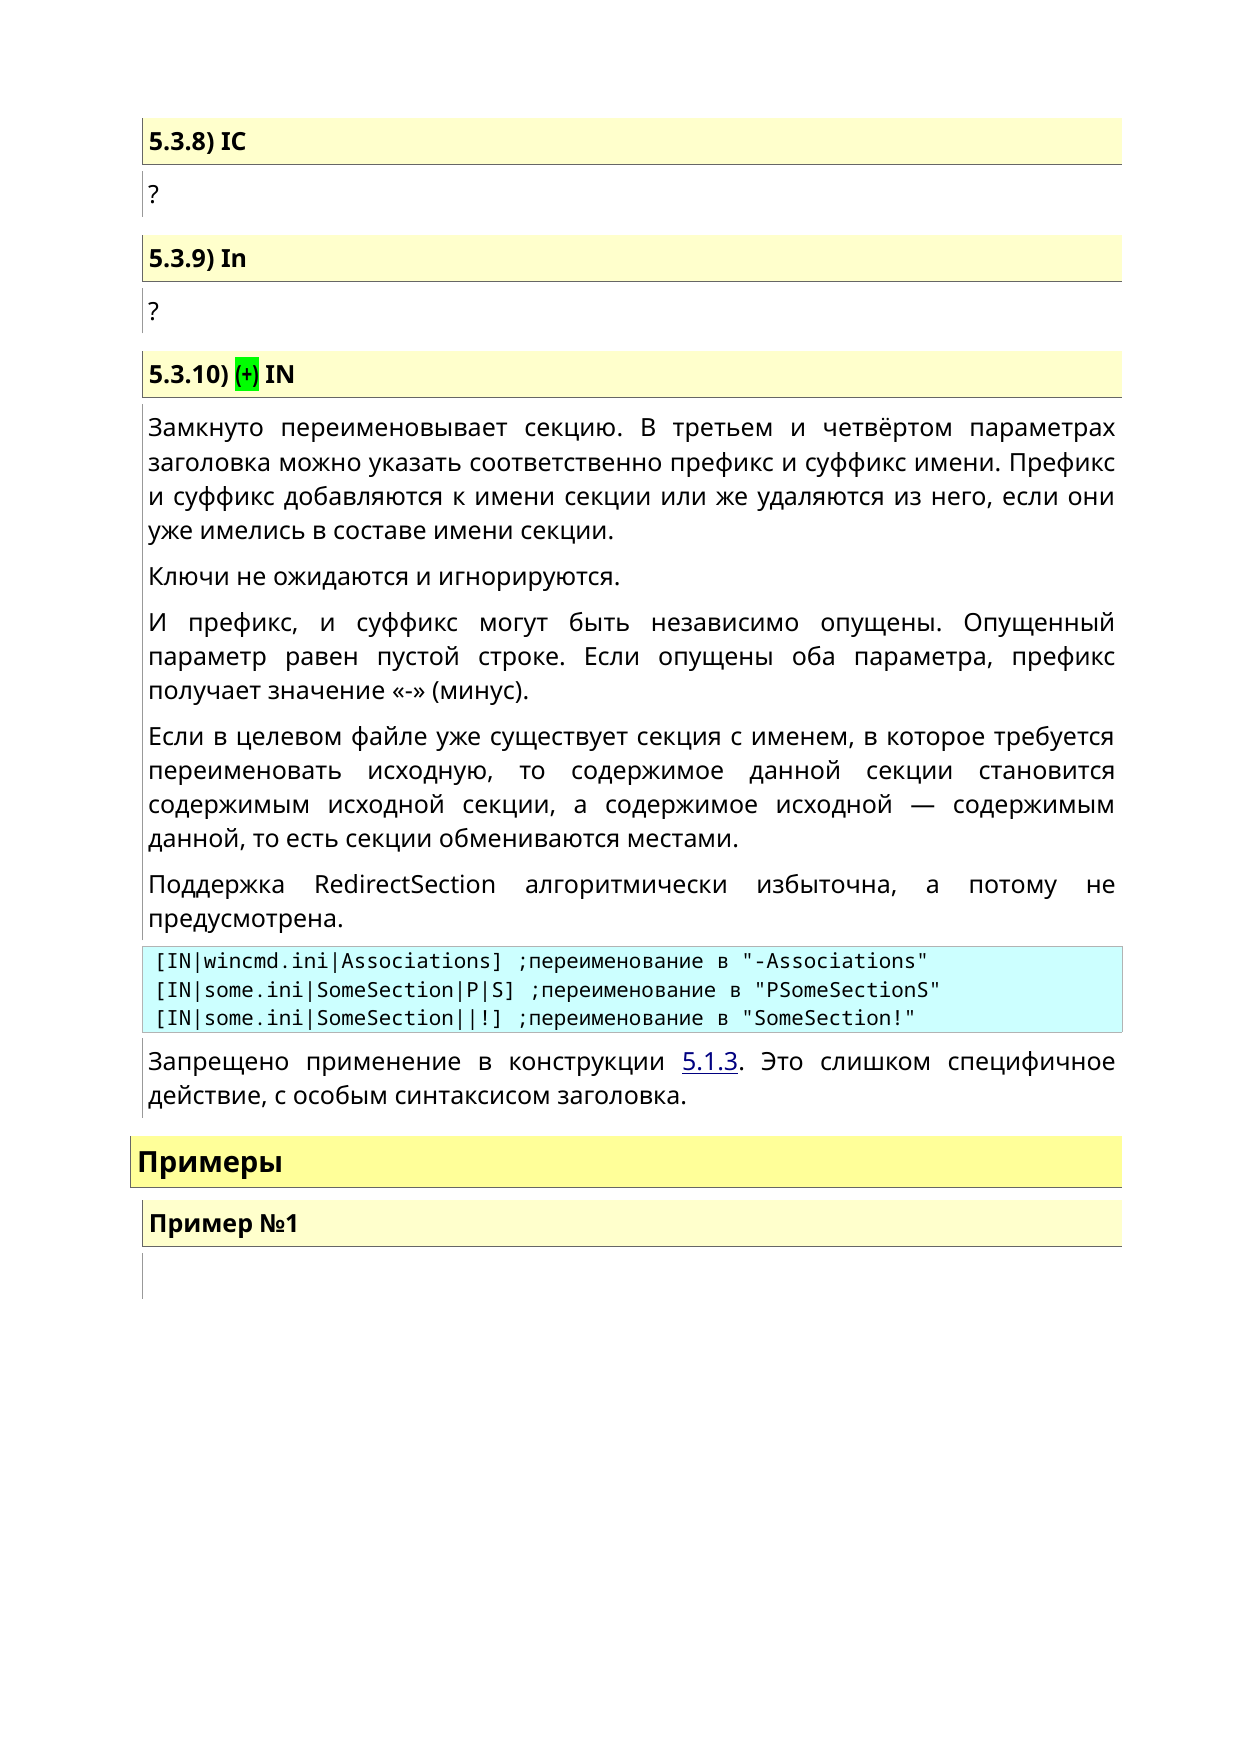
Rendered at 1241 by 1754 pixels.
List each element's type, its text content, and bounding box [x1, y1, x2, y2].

text ? [143, 171, 1122, 217]
text [IN|some.ini|SomeSection||!] ;переименование в "SomeSection!" [143, 1003, 1122, 1032]
subtitle In [143, 235, 1122, 281]
subtitle Пример №1 [143, 1200, 1122, 1246]
subtitle (+) IN [143, 351, 1122, 397]
subtitle Примеры [131, 1136, 1122, 1187]
subtitle IC [143, 118, 1122, 164]
text Запрещено применение в конструкции 5.1.3. Это слишком специфичное действие, с особым синтаксисом заголовка. [143, 1038, 1122, 1118]
text Поддержка RedirectSection алгоритмически избыточна, а потому не предусмотрена. [143, 860, 1122, 940]
text Замкнуто переименовывает секцию. В третьем и четвёртом параметрах заголовка можно указать соответственно префикс и суффикс имени. Префикс и суффикс добавляются к имени секции или же удаляются из него, если они уже имелись в составе имени секции. [143, 404, 1122, 546]
text Если в целевом файле уже существует секция с именем, в которое требуется переименовать исходную, то содержимое данной секции становится содержимым исходной секции, а содержимое исходной — содержимым данной, то есть секции обмениваются местами. [143, 712, 1122, 854]
text И префикс, и суффикс могут быть независимо опущены. Опущенный параметр равен пустой строке. Если опущены оба параметра, префикс получает значение «-» (минус). [143, 598, 1122, 706]
text ? [143, 288, 1122, 333]
text [IN|wincmd.ini|Associations] ;переименование в "-Associations" [143, 947, 1122, 975]
text [IN|some.ini|SomeSection|P|S] ;переименование в "PSomeSectionS" [143, 975, 1122, 1003]
text Ключи не ожидаются и игнорируются. [143, 552, 1122, 592]
